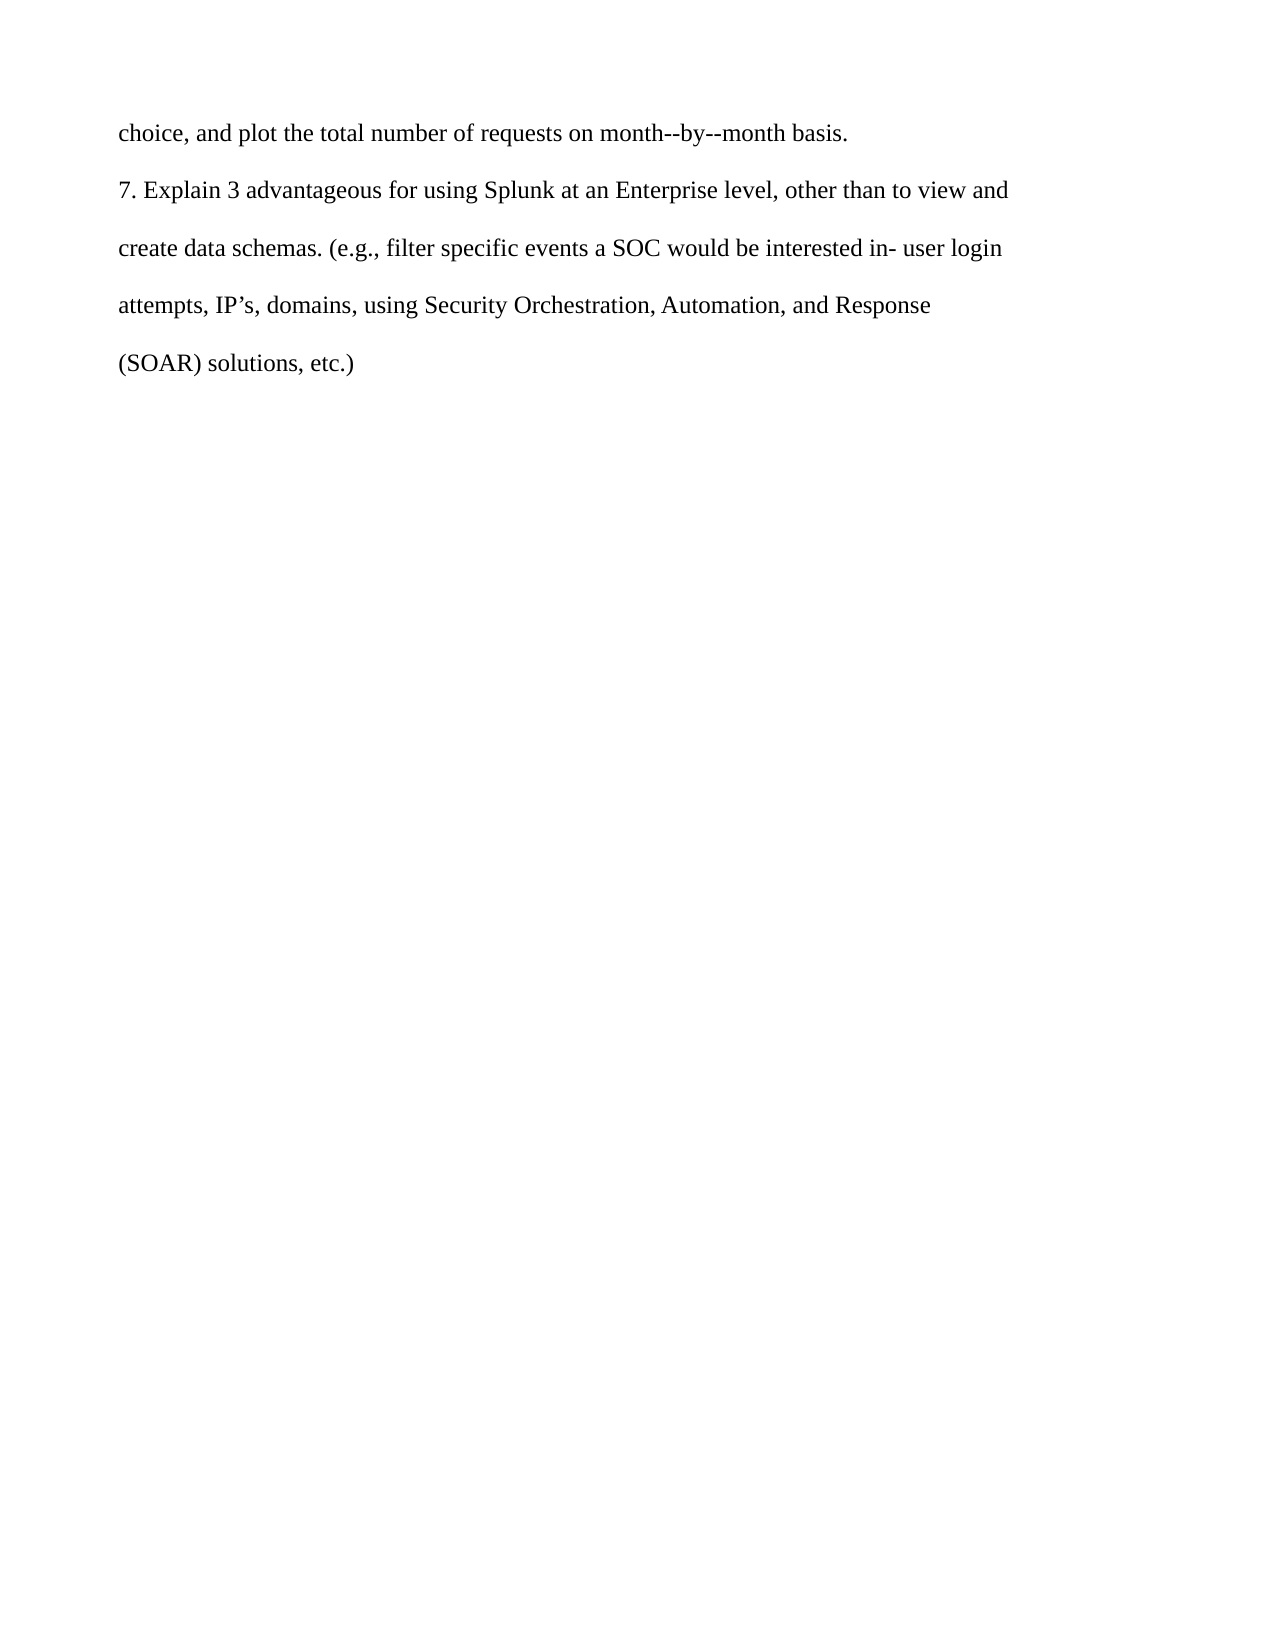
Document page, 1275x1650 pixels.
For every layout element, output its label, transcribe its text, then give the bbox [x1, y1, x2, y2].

text 7. Explain 3 advantageous for using Splunk at an Enterprise level, other than to view and [118, 176, 1157, 204]
text create data schemas. (e.g., filter specific events a SOC would be interested in- user login [118, 233, 1157, 262]
text attempts, IP’s, domains, using Security Orchestration, Automation, and Response [118, 291, 1157, 319]
text (SOAR) solutions, etc.) [118, 348, 1157, 377]
text choice, and plot the total number of requests on month--by--month basis. [118, 118, 1157, 147]
